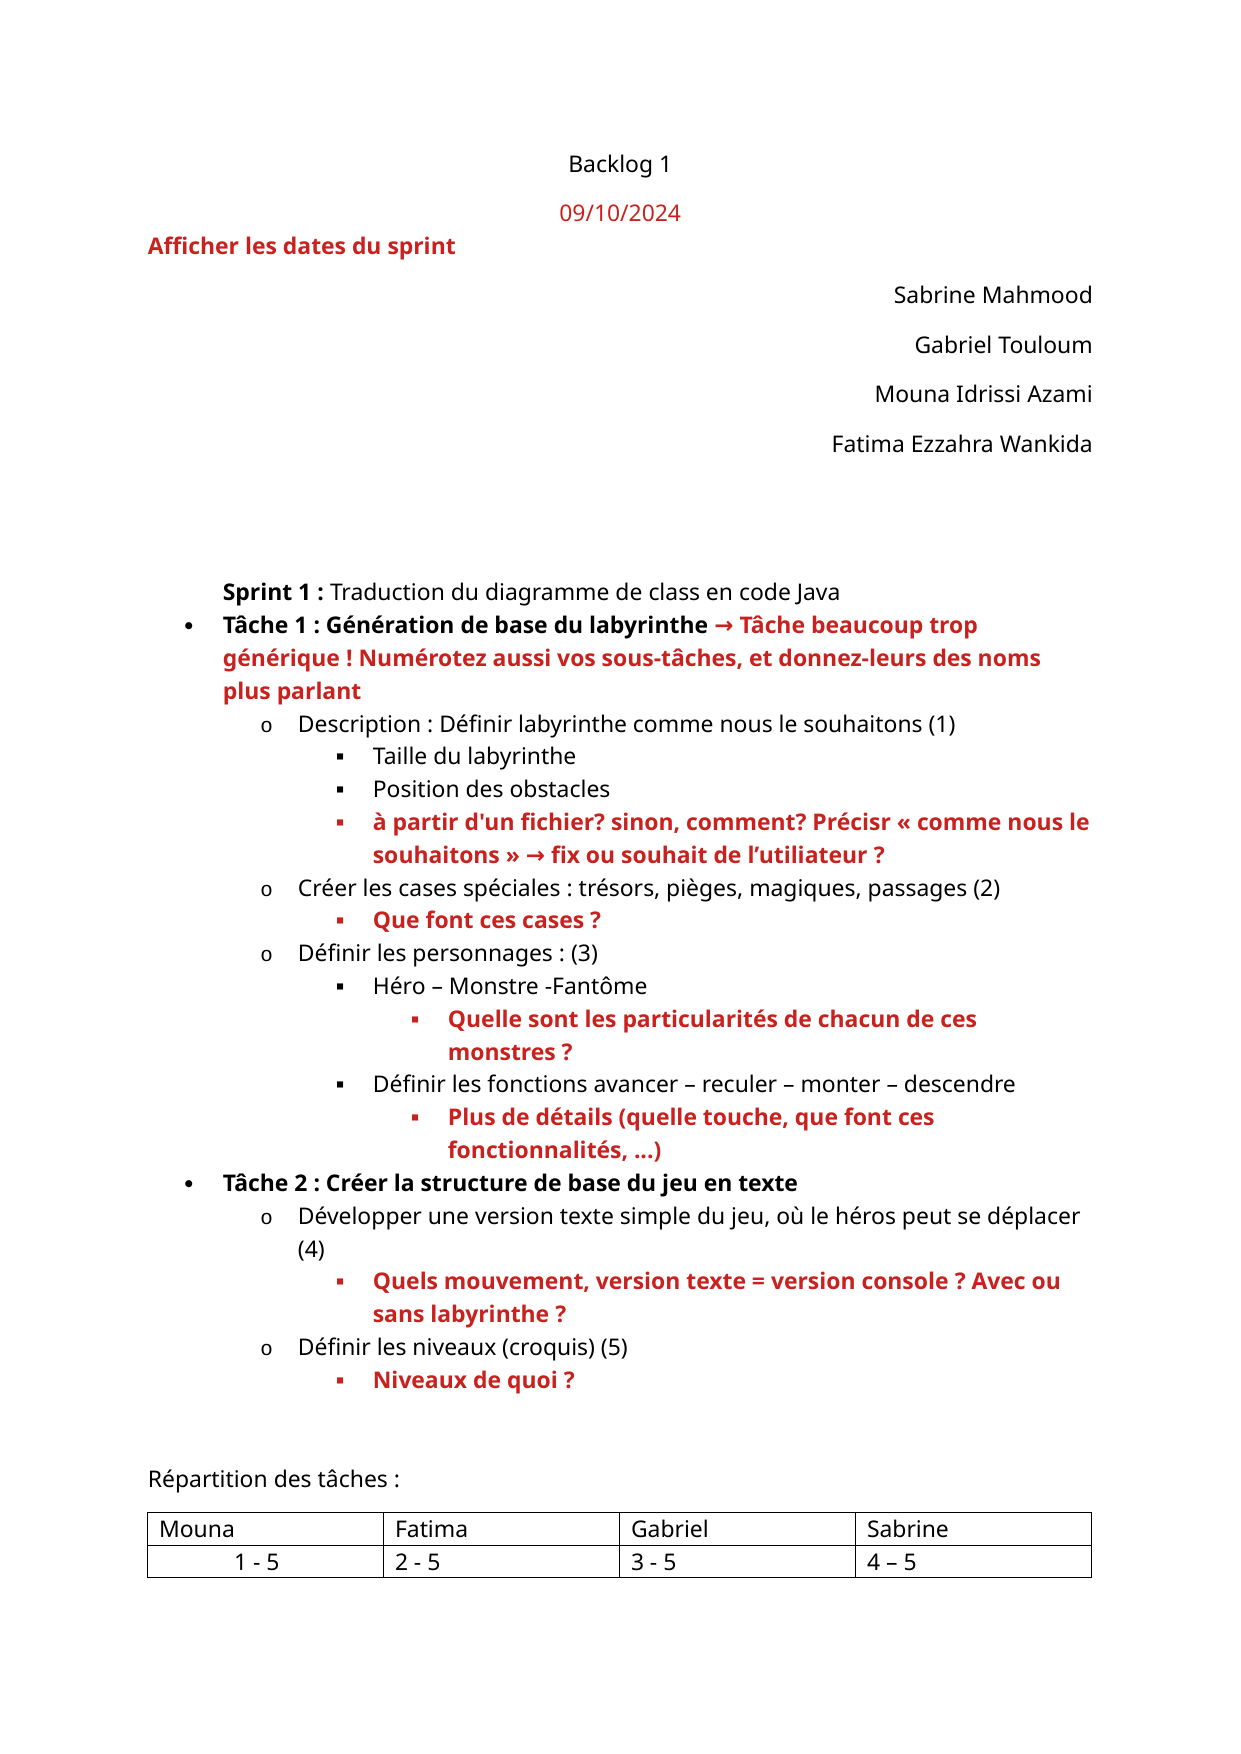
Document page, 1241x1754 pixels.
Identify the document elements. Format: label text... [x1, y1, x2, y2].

list Définir les personnages : (3) [260, 937, 1093, 968]
list Plus de détails (quelle touche, que font ces fonctionnalités, ...) [410, 1101, 1093, 1165]
text 09/10/2024 Afficher les dates du sprint [148, 197, 1093, 261]
list Tâche 1 : Génération de base du labyrinthe → Tâche beaucoup trop générique ! Numérotez aussi vos sous-tâches, et donnez-leurs des noms plus parlant [185, 609, 1093, 706]
list à partir d'un fichier? sinon, comment? Précisr « comme nous le souhaitons » → fix ou souhait de l’utiliateur ? [335, 806, 1093, 870]
list Position des obstacles [335, 773, 1093, 804]
text Mouna Idrissi Azami [148, 378, 1093, 409]
text Répartition des tâches : [148, 1463, 1093, 1494]
list Définir les niveaux (croquis) (5) [260, 1331, 1093, 1362]
list Quels mouvement, version texte = version console ? Avec ou sans labyrinthe ? [335, 1265, 1093, 1329]
table_cell 3 - 5 [620, 1546, 855, 1577]
text Fatima Ezzahra Wankida [148, 428, 1093, 459]
list Sprint 1 : Traduction du diagramme de class en code Java [223, 576, 1093, 607]
table_header Gabriel [620, 1513, 855, 1544]
table_cell 4 – 5 [856, 1546, 1091, 1577]
list Créer les cases spéciales : trésors, pièges, magiques, passages (2) [260, 872, 1093, 903]
table_cell 1 - 5 [148, 1546, 383, 1577]
table_header Fatima [384, 1513, 619, 1544]
list Tâche 2 : Créer la structure de base du jeu en texte [185, 1167, 1093, 1198]
text Sabrine Mahmood [148, 279, 1093, 311]
text Gabriel Touloum [148, 329, 1093, 360]
list Niveaux de quoi ? [335, 1364, 1093, 1395]
table_cell 2 - 5 [384, 1546, 619, 1577]
list Développer une version texte simple du jeu, où le héros peut se déplacer (4) [260, 1200, 1093, 1264]
list Quelle sont les particularités de chacun de ces monstres ? [410, 1003, 1093, 1067]
list Que font ces cases ? [335, 904, 1093, 936]
table_header Sabrine [856, 1513, 1091, 1544]
table_header Mouna [148, 1513, 383, 1544]
list Description : Définir labyrinthe comme nous le souhaitons (1) [260, 707, 1093, 739]
list Définir les fonctions avancer – reculer – monter – descendre [335, 1068, 1093, 1100]
text Backlog 1 [148, 148, 1093, 179]
list Héro – Monstre -Fantôme [335, 970, 1093, 1001]
list Taille du labyrinthe [335, 740, 1093, 772]
